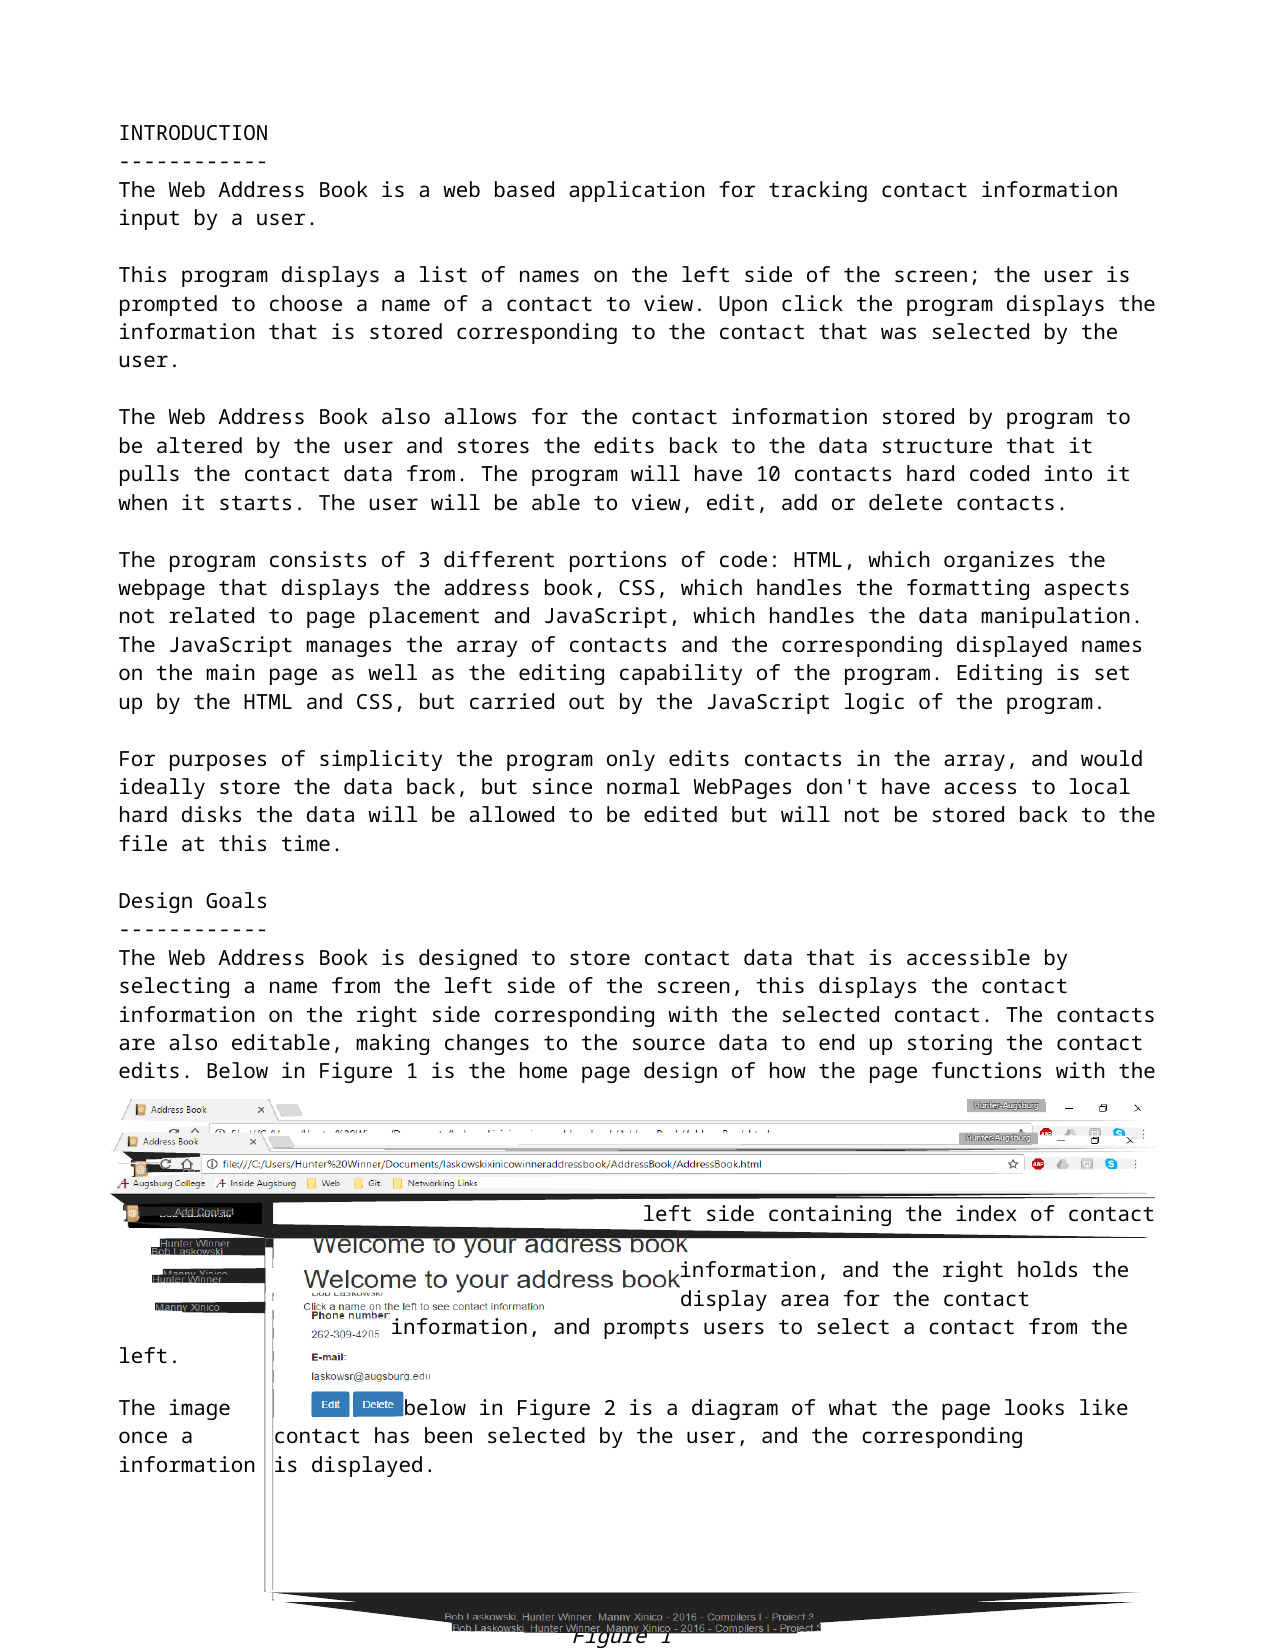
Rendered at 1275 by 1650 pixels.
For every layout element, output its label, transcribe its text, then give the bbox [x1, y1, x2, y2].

text The Web Address Book also allows for the contact information stored by program to be altered by the user and stores the edits back to the data structure that it pulls the contact data from. The program will have 10 contacts hard coded into it when it starts. The user will be able to view, edit, add or delete contacts. [118, 402, 1157, 516]
text ------------ [118, 914, 1157, 943]
text Figure 1 [103, 1622, 1142, 1650]
text Design Goals [118, 886, 1157, 914]
text ------------ [118, 147, 1157, 175]
text The Web Address Book is a web based application for tracking contact information input by a user. [118, 175, 1157, 232]
text The image below in Figure 2 is a diagram of what the page looks like once a contact has been selected by the user, and the corresponding information is displayed. [118, 1393, 264, 1478]
text The Web Address Book is designed to store contact data that is accessible by selecting a name from the left side of the screen, this displays the contact information on the right side corresponding with the selected contact. The contacts are also editable, making changes to the source data to end up storing the contact edits. Below in Figure 1 is the home page design of how the page functions with the left side containing the index of contact information, and the right holds the display area for the contact information, and prompts users to select a contact from the left. [118, 943, 1157, 1369]
text The program consists of 3 different portions of code: HTML, which organizes the webpage that displays the address book, CSS, which handles the formatting aspects not related to page placement and JavaScript, which handles the data manipulation. The JavaScript manages the array of contacts and the corresponding displayed names on the main page as well as the editing capability of the program. Editing is set up by the HTML and CSS, but carried out by the JavaScript logic of the program. [118, 545, 1157, 715]
text INTRODUCTION [118, 118, 1157, 147]
text The image below in Figure 2 is a diagram of what the page looks like once a contact has been selected by the user, and the corresponding information is displayed. [274, 1393, 1157, 1478]
text For purposes of simplicity the program only edits contacts in the array, and would ideally store the data back, but since normal WebPages don't have access to local hard disks the data will be allowed to be edited but will not be stored back to the file at this time. [118, 744, 1157, 857]
text This program displays a list of names on the left side of the screen; the user is prompted to choose a name of a contact to view. Upon click the program displays the information that is stored corresponding to the contact that was selected by the user. [118, 260, 1157, 374]
